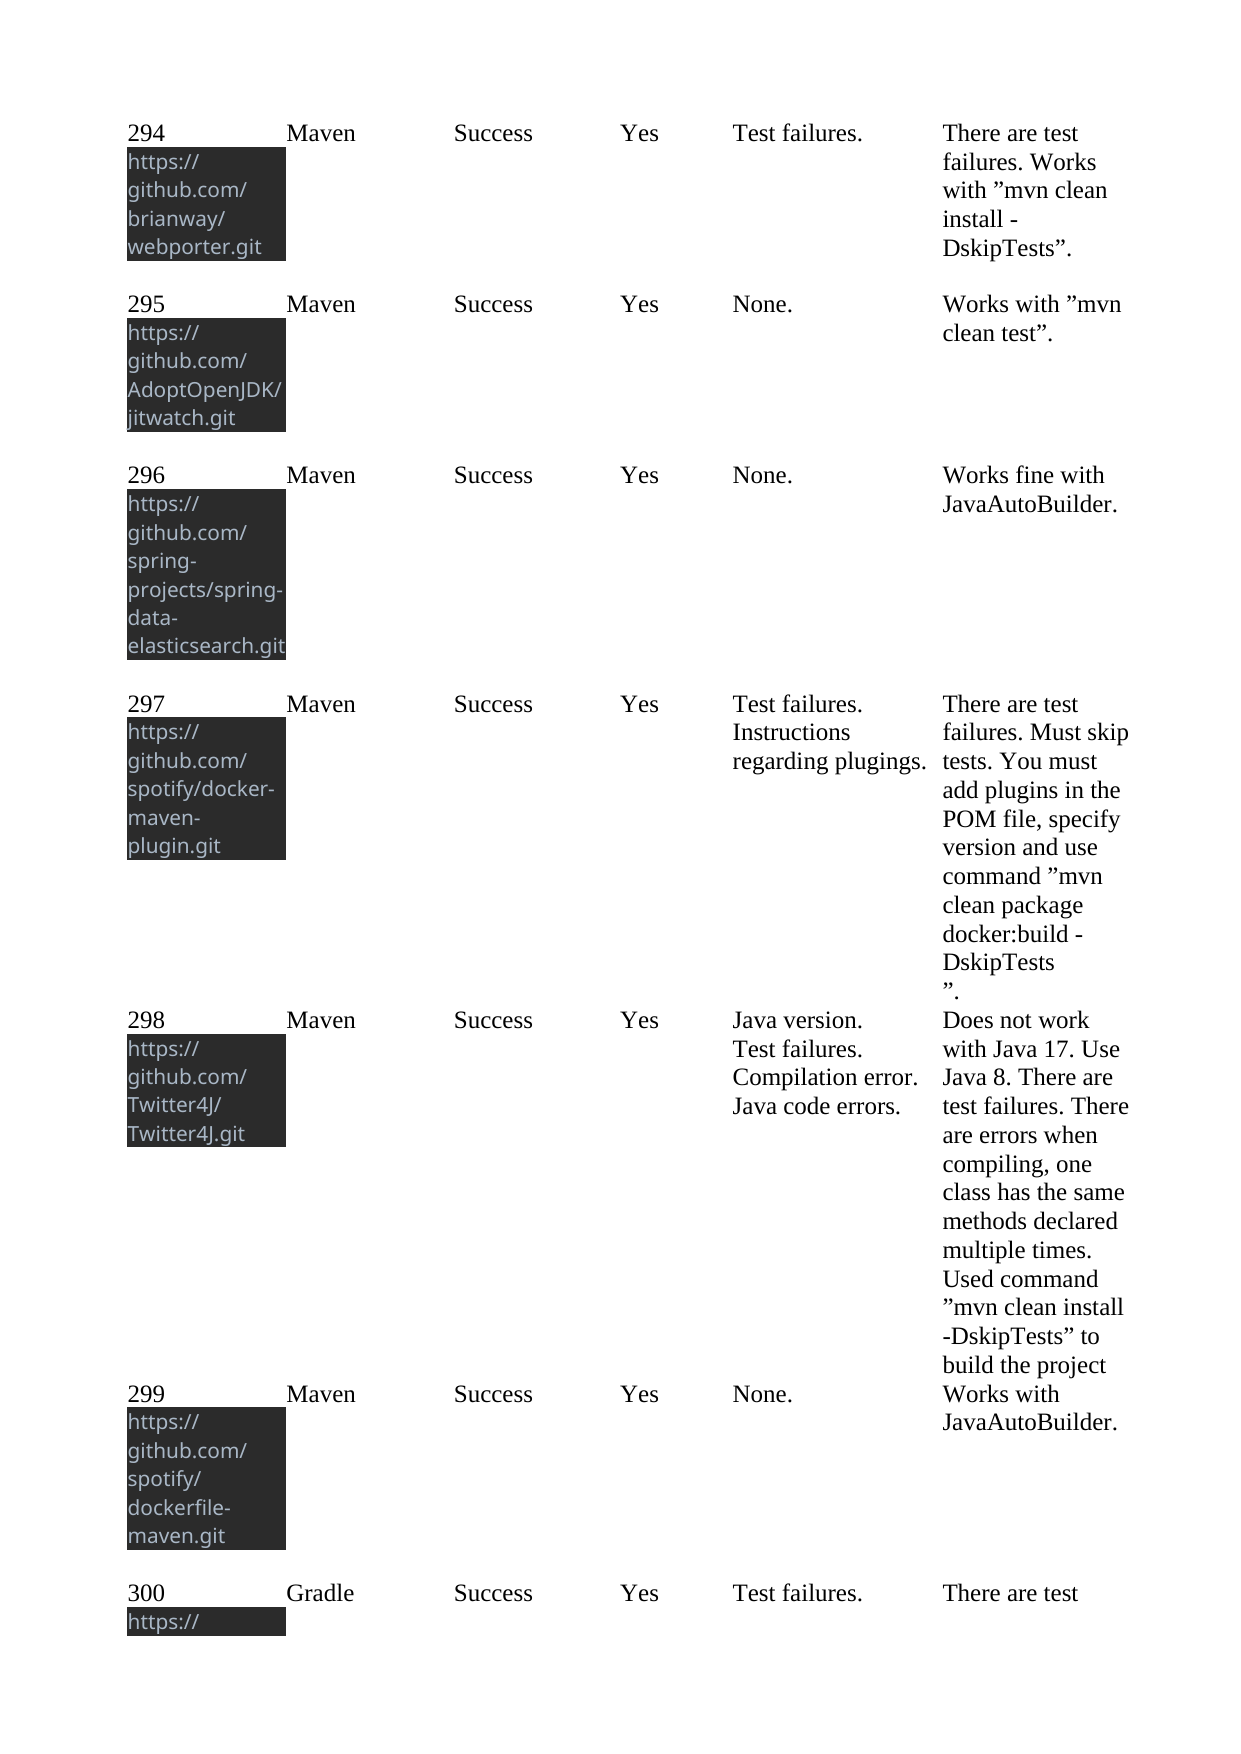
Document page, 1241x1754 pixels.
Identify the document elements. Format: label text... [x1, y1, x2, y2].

table_cell Maven [286, 1379, 454, 1578]
table_cell 296 https://github.com/spring-projects/spring-data-elasticsearch.git [128, 461, 286, 489]
table_cell Maven [286, 118, 454, 289]
table_cell 298 https://github.com/Twitter4J/Twitter4J.git [128, 1147, 286, 1379]
table_cell Yes [620, 1005, 732, 1379]
table_cell 296 https://github.com/spring-projects/spring-data-elasticsearch.git [128, 660, 286, 689]
table_cell Java version. Test failures. Compilation error. Java code errors. [733, 1005, 942, 1379]
table_cell Maven [286, 1005, 454, 1379]
table_cell Test failures. Instructions regarding plugings. [733, 689, 942, 1005]
table_cell Success [454, 118, 620, 289]
table_cell There are test failures. Works with ”mvn clean install -DskipTests”. [942, 118, 1131, 289]
table_cell Success [454, 1379, 620, 1578]
table_cell Yes [620, 1579, 732, 1636]
table_cell Maven [286, 689, 454, 1005]
table_cell Success [454, 289, 620, 461]
table_cell Works fine with JavaAutoBuilder. [942, 461, 1131, 689]
table_cell Success [454, 1005, 620, 1379]
table_cell None. [733, 289, 942, 461]
table_cell Yes [620, 1379, 732, 1578]
table_cell 295 https://github.com/AdoptOpenJDK/jitwatch.git [128, 289, 286, 318]
table_cell Works with JavaAutoBuilder. [942, 1379, 1131, 1578]
table_cell Works with ”mvn clean test”. [942, 289, 1131, 461]
table_cell 300 https://github.com/real-logic/simple-binary-encoding.git [128, 1579, 286, 1607]
table_cell 298 https://github.com/Twitter4J/Twitter4J.git [128, 1005, 286, 1034]
table_cell Maven [286, 461, 454, 689]
table_cell 297 https://github.com/spotify/docker-maven-plugin.git [128, 689, 286, 717]
table_cell Maven [286, 289, 454, 461]
table_cell 295 https://github.com/AdoptOpenJDK/jitwatch.git [128, 432, 286, 461]
table_cell Yes [620, 289, 732, 461]
table_cell Yes [620, 689, 732, 1005]
table_cell 294 https://github.com/brianway/webporter.git [128, 261, 286, 289]
table_cell 299 https://github.com/spotify/dockerfile-maven.git [128, 1550, 286, 1578]
table_cell Success [454, 1579, 620, 1636]
table_cell Success [454, 461, 620, 689]
table_cell 299 https://github.com/spotify/dockerfile-maven.git [128, 1379, 286, 1407]
table_cell There are test [942, 1579, 1131, 1636]
table_cell Test failures. [733, 1579, 942, 1636]
table_cell Success [454, 689, 620, 1005]
table_cell None. [733, 461, 942, 689]
table_cell There are test failures. Must skip tests. You must add plugins in the POM file, specify version and use command ”mvn clean package docker:build -DskipTests ”. [942, 689, 1131, 1005]
table_cell None. [733, 1379, 942, 1578]
table_cell Does not work with Java 17. Use Java 8. There are test failures. There are errors when compiling, one class has the same methods declared multiple times. Used command ”mvn clean install -DskipTests” to build the project [942, 1005, 1131, 1379]
table_cell 294 https://github.com/brianway/webporter.git [128, 118, 286, 147]
table_cell Gradle [286, 1579, 454, 1636]
table_cell Test failures. [733, 118, 942, 289]
table_cell 297 https://github.com/spotify/docker-maven-plugin.git [128, 860, 286, 1005]
table_cell Yes [620, 461, 732, 689]
table_cell Yes [620, 118, 732, 289]
